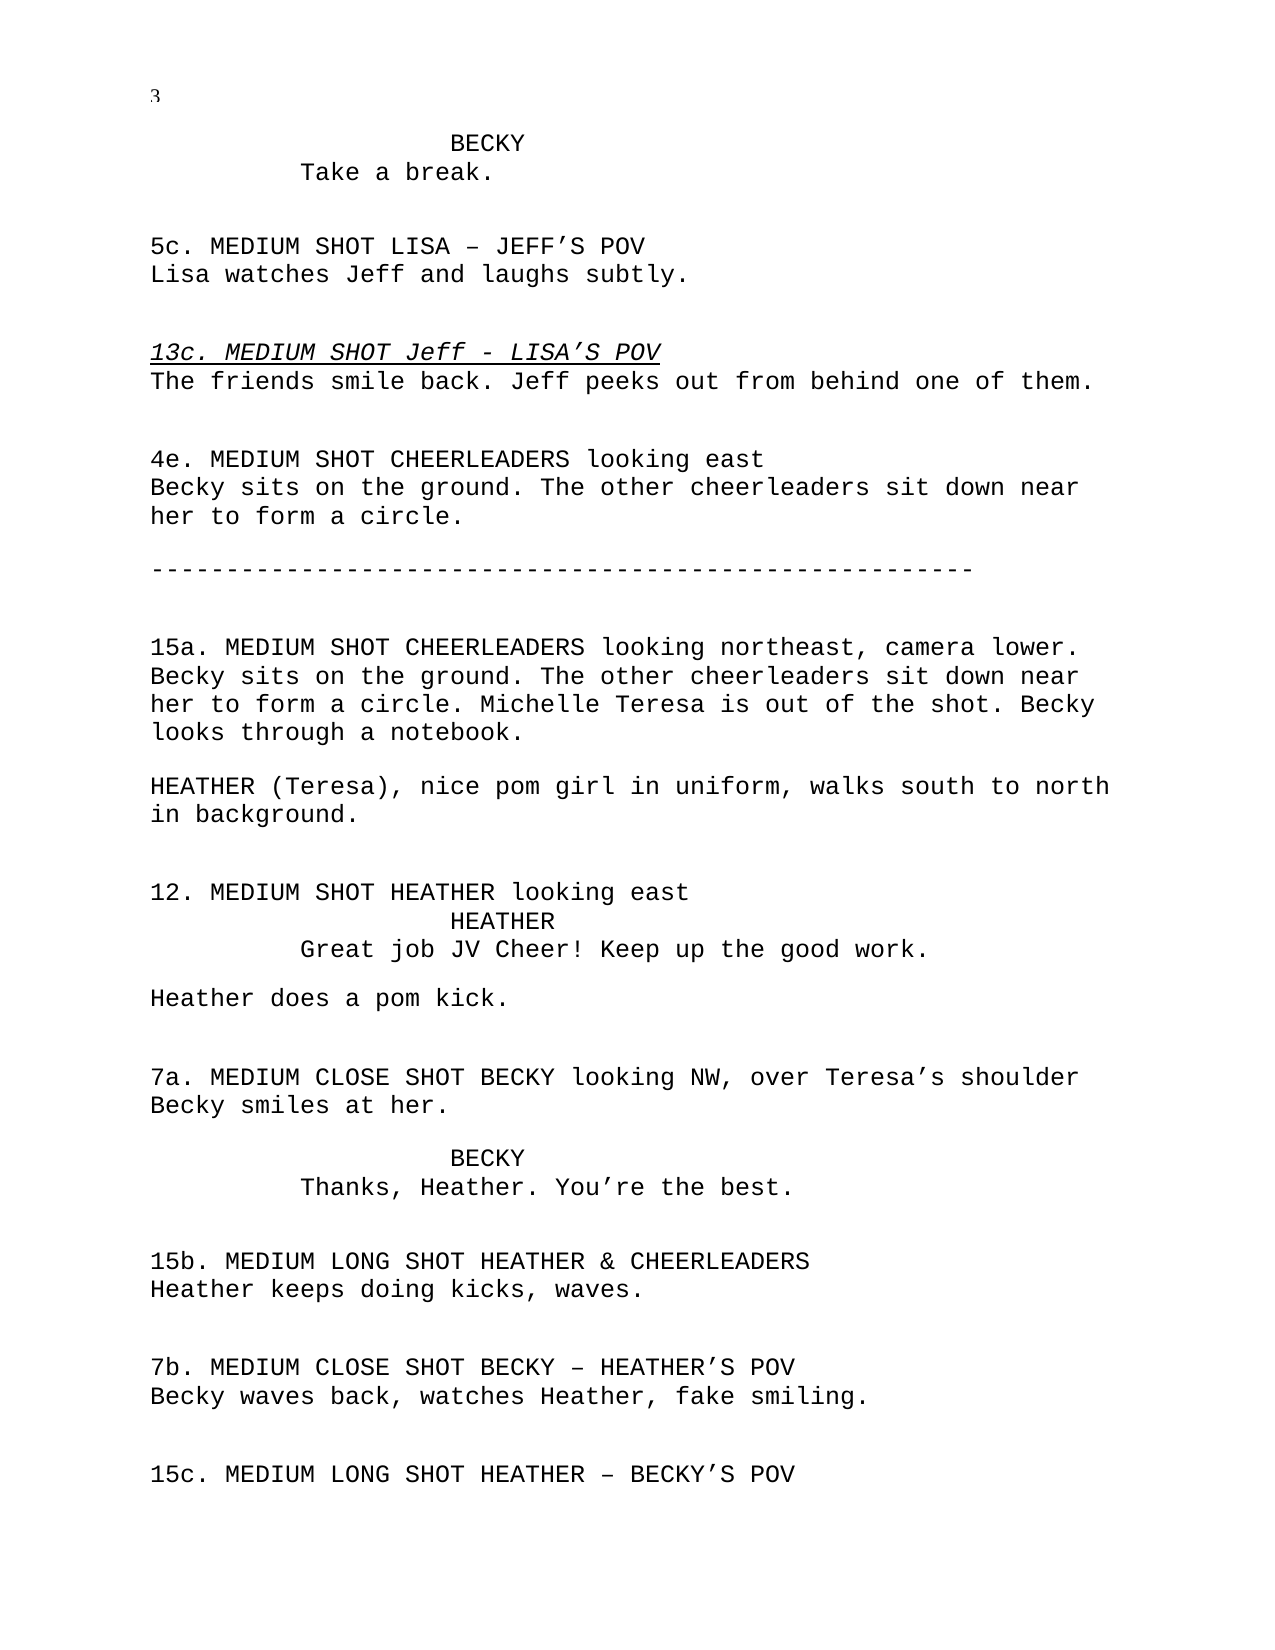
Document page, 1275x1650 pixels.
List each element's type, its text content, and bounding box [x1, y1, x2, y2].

subtitle 4e. MEDIUM SHOT CHEERLEADERS looking east [150, 447, 1125, 475]
subtitle 15a. MEDIUM SHOT CHEERLEADERS looking northeast, camera lower. [150, 635, 1125, 663]
text HEATHER [150, 908, 1125, 937]
text Lisa watches Jeff and laughs subtly. [150, 262, 1125, 290]
text Heather keeps doing kicks, waves. [150, 1277, 1125, 1305]
text BECKY [150, 131, 1125, 159]
subtitle 7b. MEDIUM CLOSE SHOT BECKY – HEATHER’S POV [150, 1355, 1125, 1383]
text HEATHER (Teresa), nice pom girl in uniform, walks south to north in background. [150, 773, 1125, 830]
text Thanks, Heather. You’re the best. [300, 1174, 975, 1202]
text Heather does a pom kick. [150, 986, 1125, 1014]
subtitle 12. MEDIUM SHOT HEATHER looking east [150, 880, 1125, 908]
text Becky smiles at her. [150, 1092, 1125, 1121]
text Becky waves back, watches Heather, fake smiling. [150, 1383, 1125, 1412]
subtitle 7a. MEDIUM CLOSE SHOT BECKY looking NW, over Teresa’s shoulder [150, 1064, 1125, 1092]
text The friends smile back. Jeff peeks out from behind one of them. [150, 368, 1125, 397]
subtitle 15c. MEDIUM LONG SHOT HEATHER – BECKY’S POV [150, 1462, 1125, 1490]
text ------------------------------------------------------- [150, 557, 1125, 585]
subtitle 13c. MEDIUM SHOT Jeff - LISA’S POV [150, 340, 1125, 368]
subtitle 5c. MEDIUM SHOT LISA – JEFF’S POV [150, 233, 1125, 262]
text BECKY [150, 1146, 1125, 1174]
text Great job JV Cheer! Keep up the good work. [300, 937, 975, 965]
subtitle 15b. MEDIUM LONG SHOT HEATHER & CHEERLEADERS [150, 1248, 1125, 1277]
text Becky sits on the ground. The other cheerleaders sit down near her to form a circle. [150, 475, 1125, 532]
text Becky sits on the ground. The other cheerleaders sit down near her to form a circle. Michelle Teresa is out of the shot. Becky looks through a notebook. [150, 663, 1125, 748]
text Take a break. [300, 159, 975, 187]
